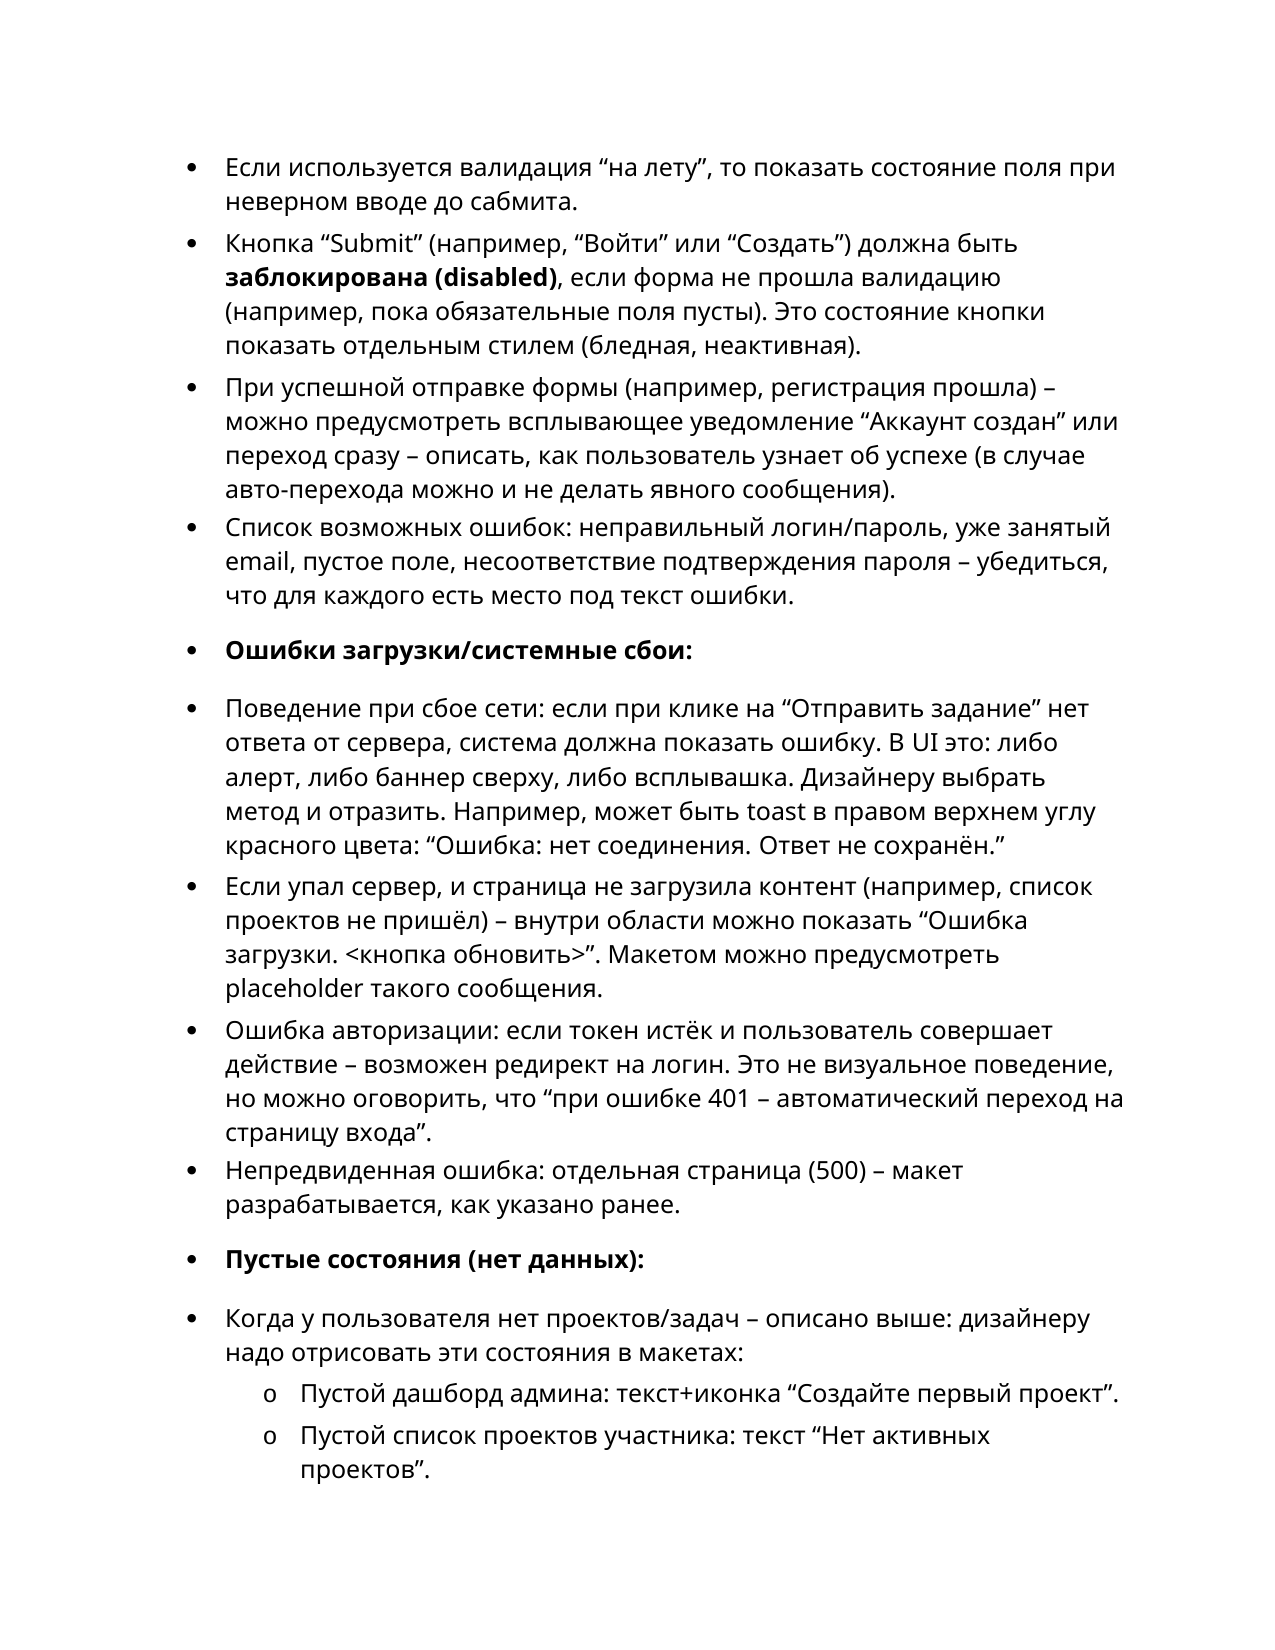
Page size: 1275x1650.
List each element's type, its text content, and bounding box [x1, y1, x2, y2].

list Список возможных ошибок: неправильный логин/пароль, уже занятый email, пустое поле, несоответствие подтверждения пароля – убедиться, что для каждого есть место под текст ошибки. [187, 509, 1125, 612]
list Если упал сервер, и страница не загрузила контент (например, список проектов не пришёл) – внутри области можно показать “Ошибка загрузки. <кнопка обновить>”. Макетом можно предусмотреть placeholder такого сообщения. [187, 869, 1125, 1005]
list Ошибка авторизации: если токен истёк и пользователь совершает действие – возможен редирект на логин. Это не визуальное поведение, но можно оговорить, что “при ошибке 401 – автоматический переход на страницу входа”. [187, 1013, 1125, 1149]
list Когда у пользователя нет проектов/задач – описано выше: дизайнеру надо отрисовать эти состояния в макетах: [187, 1300, 1125, 1368]
list Ошибки загрузки/системные сбои: [187, 632, 1125, 666]
list Пустой список проектов участника: текст “Нет активных проектов”. [262, 1418, 1125, 1486]
list При успешной отправке формы (например, регистрация прошла) – можно предусмотреть всплывающее уведомление “Аккаунт создан” или переход сразу – описать, как пользователь узнает об успехе (в случае авто-перехода можно и не делать явного сообщения). [187, 369, 1125, 506]
list Если используется валидация “на лету”, то показать состояние поля при неверном вводе до сабмита. [187, 150, 1125, 218]
list Пустые состояния (нет данных): [187, 1242, 1125, 1276]
list Поведение при сбое сети: если при клике на “Отправить задание” нет ответа от сервера, система должна показать ошибку. В UI это: либо алерт, либо баннер сверху, либо всплывашка. Дизайнеру выбрать метод и отразить. Например, может быть toast в правом верхнем углу красного цвета: “Ошибка: нет соединения. Ответ не сохранён.” [187, 691, 1125, 861]
list Кнопка “Submit” (например, “Войти” или “Создать”) должна быть заблокирована (disabled), если форма не прошла валидацию (например, пока обязательные поля пусты). Это состояние кнопки показать отдельным стилем (бледная, неактивная). [187, 226, 1125, 362]
list Пустой дашборд админа: текст+иконка “Создайте первый проект”. [262, 1376, 1125, 1410]
list Непредвиденная ошибка: отдельная страница (500) – макет разрабатывается, как указано ранее. [187, 1153, 1125, 1221]
